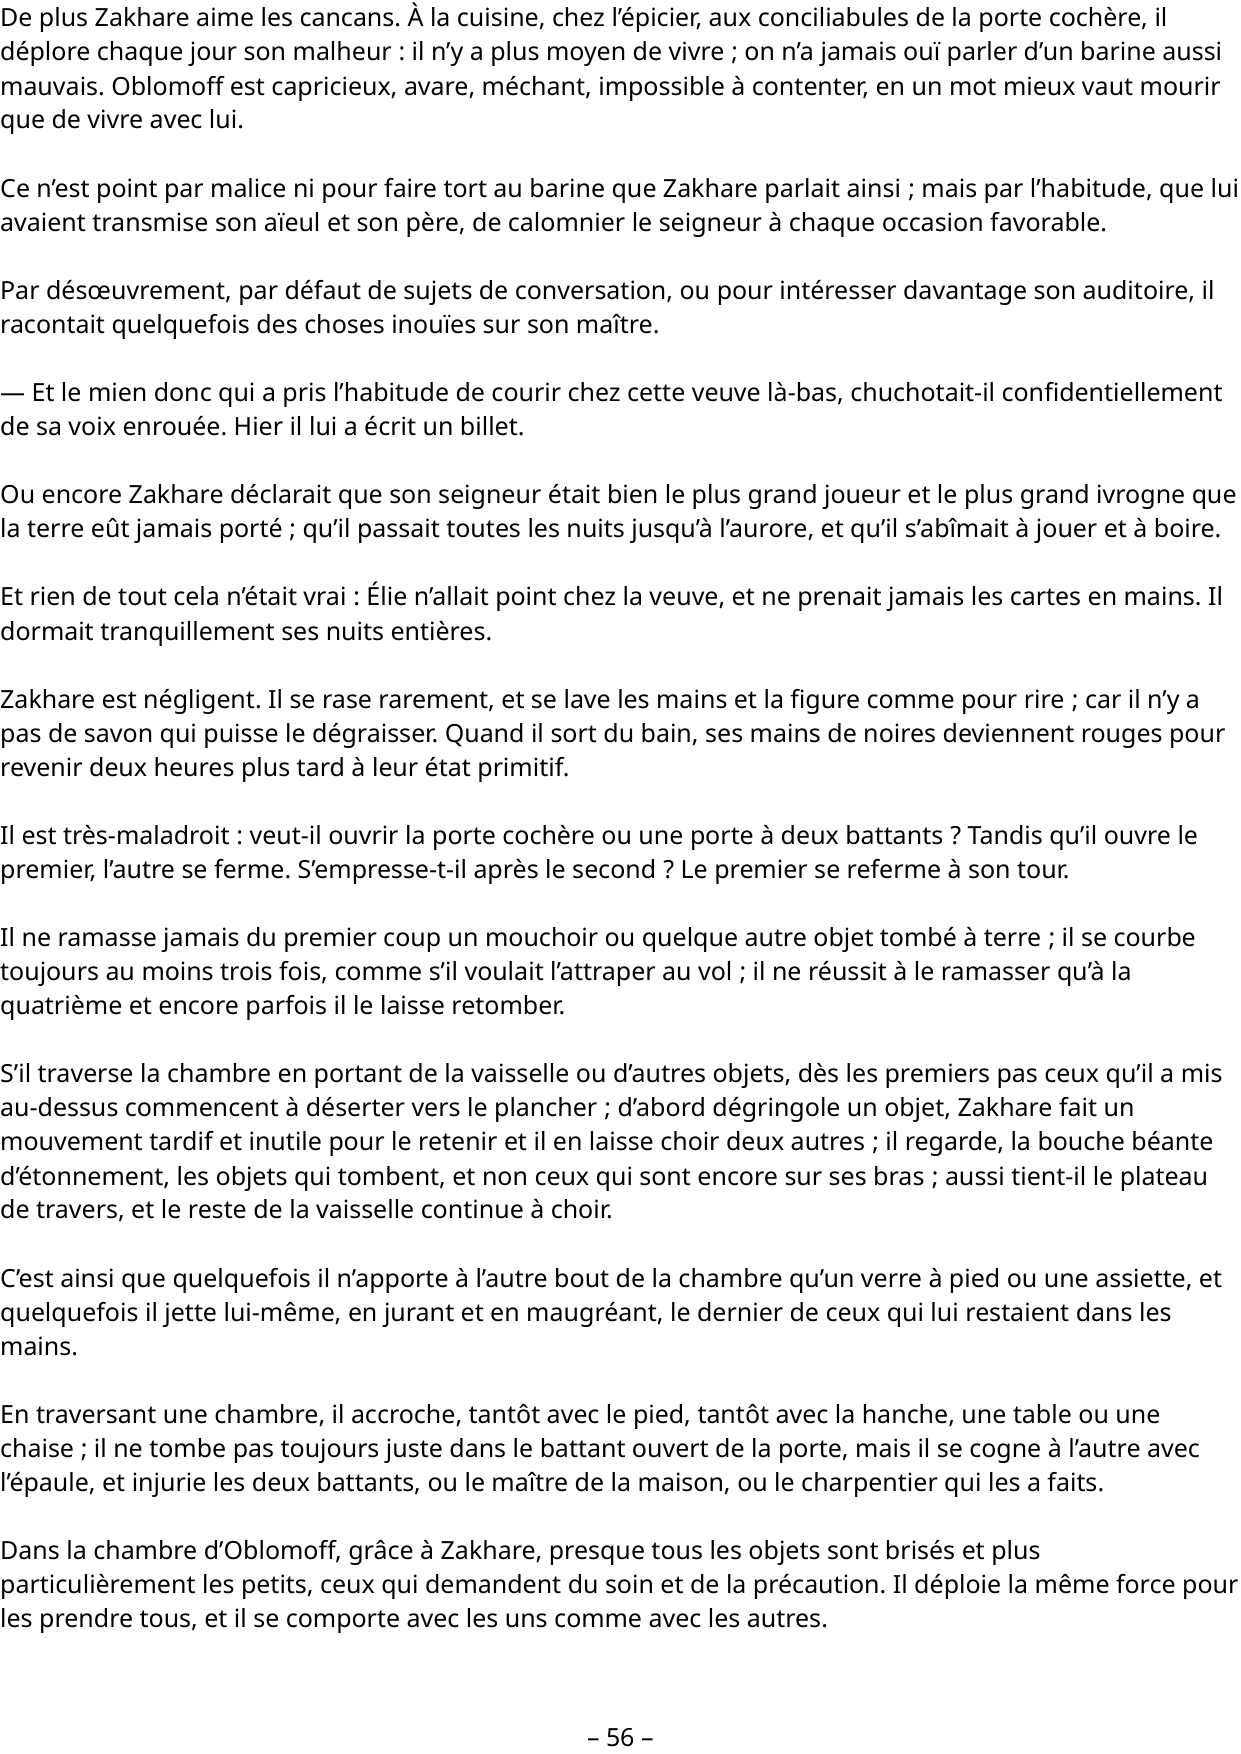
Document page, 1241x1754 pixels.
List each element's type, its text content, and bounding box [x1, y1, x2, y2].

text — Et le mien donc qui a pris l’habitude de courir chez cette veuve là-bas, chuchotait-il confidentiellement de sa voix enrouée. Hier il lui a écrit un billet. [0, 375, 1240, 443]
text Il ne ramasse jamais du premier coup un mouchoir ou quelque autre objet tombé à terre ; il se courbe toujours au moins trois fois, comme s’il voulait l’attraper au vol ; il ne réussit à le ramasser qu’à la quatrième et encore parfois il le laisse retomber. [0, 920, 1240, 1022]
text En traversant une chambre, il accroche, tantôt avec le pied, tantôt avec la hanche, une table ou une chaise ; il ne tombe pas toujours juste dans le battant ouvert de la porte, mais il se cogne à l’autre avec l’épaule, et injurie les deux battants, ou le maître de la maison, ou le charpentier qui les a faits. [0, 1397, 1240, 1499]
text Dans la chambre d’Oblomoff, grâce à Zakhare, presque tous les objets sont brisés et plus particulièrement les petits, ceux qui demandent du soin et de la précaution. Il déploie la même force pour les prendre tous, et il se comporte avec les uns comme avec les autres. [0, 1533, 1240, 1635]
text C’est ainsi que quelquefois il n’apporte à l’autre bout de la chambre qu’un verre à pied ou une assiette, et quelquefois il jette lui-même, en jurant et en maugréant, le dernier de ceux qui lui restaient dans les mains. [0, 1260, 1240, 1362]
text Ce n’est point par malice ni pour faire tort au barine que Zakhare parlait ainsi ; mais par l’habitude, que lui avaient transmise son aïeul et son père, de calomnier le seigneur à chaque occasion favorable. [0, 170, 1240, 238]
text Il est très-maladroit : veut-il ouvrir la porte cochère ou une porte à deux battants ? Tandis qu’il ouvre le premier, l’autre se ferme. S’empresse-t-il après le second ? Le premier se referme à son tour. [0, 817, 1240, 886]
text Et rien de tout cela n’était vrai : Élie n’allait point chez la veuve, et ne prenait jamais les cartes en mains. Il dormait tranquillement ses nuits entières. [0, 579, 1240, 647]
text Ou encore Zakhare déclarait que son seigneur était bien le plus grand joueur et le plus grand ivrogne que la terre eût jamais porté ; qu’il passait toutes les nuits jusqu’à l’aurore, et qu’il s’abîmait à jouer et à boire. [0, 477, 1240, 545]
text Par désœuvrement, par défaut de sujets de conversation, ou pour intéresser davantage son auditoire, il racontait quelquefois des choses inouïes sur son maître. [0, 272, 1240, 341]
text S’il traverse la chambre en portant de la vaisselle ou d’autres objets, dès les premiers pas ceux qu’il a mis au-dessus commencent à déserter vers le plancher ; d’abord dégringole un objet, Zakhare fait un mouvement tardif et inutile pour le retenir et il en laisse choir deux autres ; il regarde, la bouche béante d’étonnement, les objets qui tombent, et non ceux qui sont encore sur ses bras ; aussi tient-il le plateau de travers, et le reste de la vaisselle continue à choir. [0, 1056, 1240, 1226]
text De plus Zakhare aime les cancans. À la cuisine, chez l’épicier, aux conciliabules de la porte cochère, il déplore chaque jour son malheur : il n’y a plus moyen de vivre ; on n’a jamais ouï parler d’un barine aussi mauvais. Oblomoff est capricieux, avare, méchant, impossible à contenter, en un mot mieux vaut mourir que de vivre avec lui. [0, 0, 1240, 136]
text Zakhare est négligent. Il se rase rarement, et se lave les mains et la figure comme pour rire ; car il n’y a pas de savon qui puisse le dégraisser. Quand il sort du bain, ses mains de noires deviennent rouges pour revenir deux heures plus tard à leur état primitif. [0, 681, 1240, 783]
